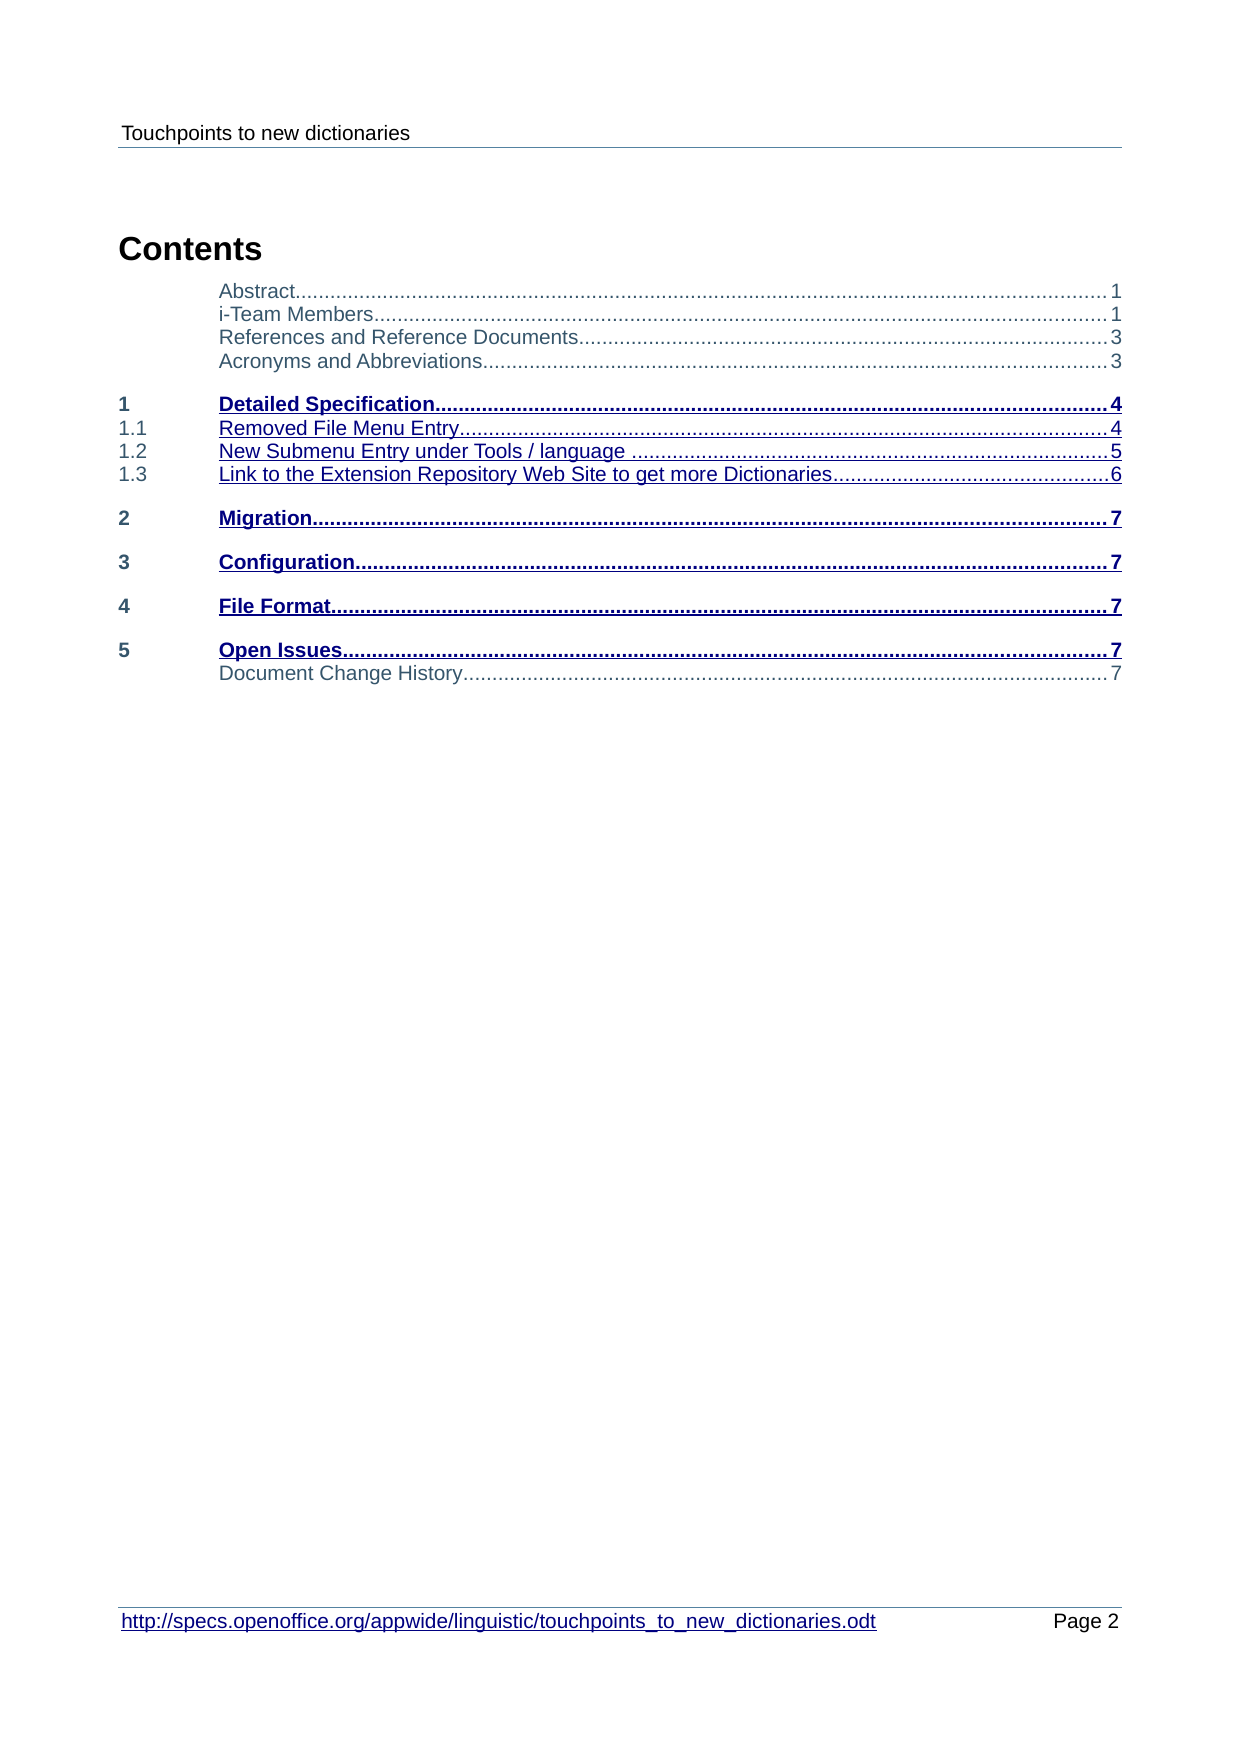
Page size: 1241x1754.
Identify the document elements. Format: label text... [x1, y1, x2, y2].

text Acronyms and Abbreviations 3 [118, 349, 1122, 372]
text 1 Detailed Specification 4 [118, 393, 1122, 416]
text References and Reference Documents 3 [118, 326, 1122, 349]
text i-Team Members 1 [118, 303, 1122, 326]
text 1.1 Removed File Menu Entry 4 [118, 416, 1122, 439]
text 2 Migration 7 [118, 507, 1122, 530]
subtitle Contents [118, 230, 1122, 267]
text 5 Open Issues 7 [118, 638, 1122, 661]
text Abstract 1 [118, 279, 1122, 303]
text Document Change History 7 [118, 661, 1122, 684]
text 4 File Format 7 [118, 594, 1122, 617]
text 1.3 Link to the Extension Repository Web Site to get more Dictionaries 6 [118, 463, 1122, 486]
text 3 Configuration 7 [118, 550, 1122, 574]
text 1.2 New Submenu Entry under Tools / language 5 [118, 439, 1122, 463]
